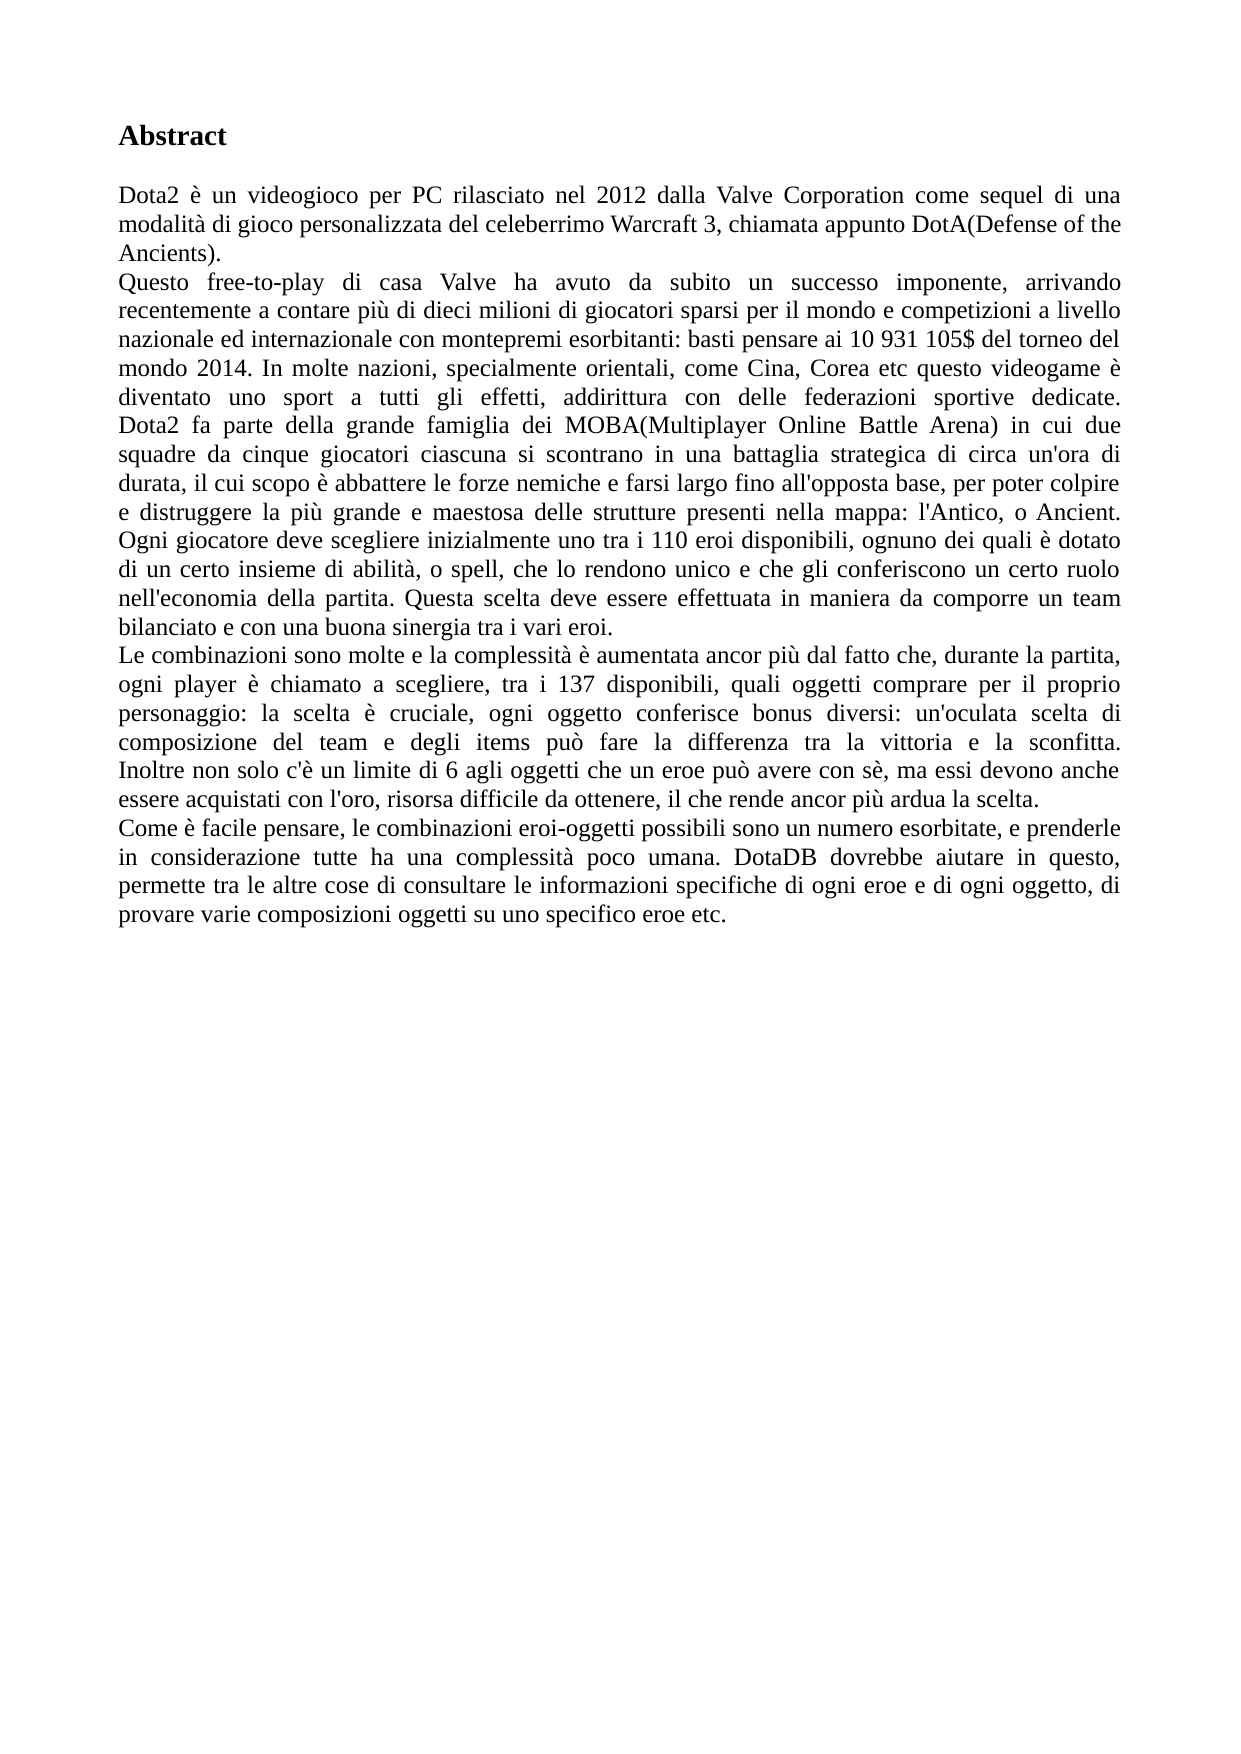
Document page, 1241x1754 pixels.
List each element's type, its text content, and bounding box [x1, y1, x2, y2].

text Dota2 è un videogioco per PC rilasciato nel 2012 dalla Valve Corporation come sequel di una modalità di gioco personalizzata del celeberrimo Warcraft 3, chiamata appunto DotA(Defense of the Ancients). [118, 180, 1122, 267]
text Abstract [118, 118, 1122, 152]
text Questo free-to-play di casa Valve ha avuto da subito un successo imponente, arrivando recentemente a contare più di dieci milioni di giocatori sparsi per il mondo e competizioni a livello nazionale ed internazionale con montepremi esorbitanti: basti pensare ai 10 931 105$ del torneo del mondo 2014. In molte nazioni, specialmente orientali, come Cina, Corea etc questo videogame è diventato uno sport a tutti gli effetti, addirittura con delle federazioni sportive dedicate. Dota2 fa parte della grande famiglia dei MOBA(Multiplayer Online Battle Arena) in cui due squadre da cinque giocatori ciascuna si scontrano in una battaglia strategica di circa un'ora di durata, il cui scopo è abbattere le forze nemiche e farsi largo fino all'opposta base, per poter colpire e distruggere la più grande e maestosa delle strutture presenti nella mappa: l'Antico, o Ancient. Ogni giocatore deve scegliere inizialmente uno tra i 110 eroi disponibili, ognuno dei quali è dotato di un certo insieme di abilità, o spell, che lo rendono unico e che gli conferiscono un certo ruolo nell'economia della partita. Questa scelta deve essere effettuata in maniera da comporre un team bilanciato e con una buona sinergia tra i vari eroi. [118, 267, 1122, 640]
text Come è facile pensare, le combinazioni eroi-oggetti possibili sono un numero esorbitate, e prenderle in considerazione tutte ha una complessità poco umana. DotaDB dovrebbe aiutare in questo, permette tra le altre cose di consultare le informazioni specifiche di ogni eroe e di ogni oggetto, di provare varie composizioni oggetti su uno specifico eroe etc. [118, 813, 1122, 928]
text Le combinazioni sono molte e la complessità è aumentata ancor più dal fatto che, durante la partita, ogni player è chiamato a scegliere, tra i 137 disponibili, quali oggetti comprare per il proprio personaggio: la scelta è cruciale, ogni oggetto conferisce bonus diversi: un'oculata scelta di composizione del team e degli items può fare la differenza tra la vittoria e la sconfitta. Inoltre non solo c'è un limite di 6 agli oggetti che un eroe può avere con sè, ma essi devono anche essere acquistati con l'oro, risorsa difficile da ottenere, il che rende ancor più ardua la scelta. [118, 640, 1122, 813]
